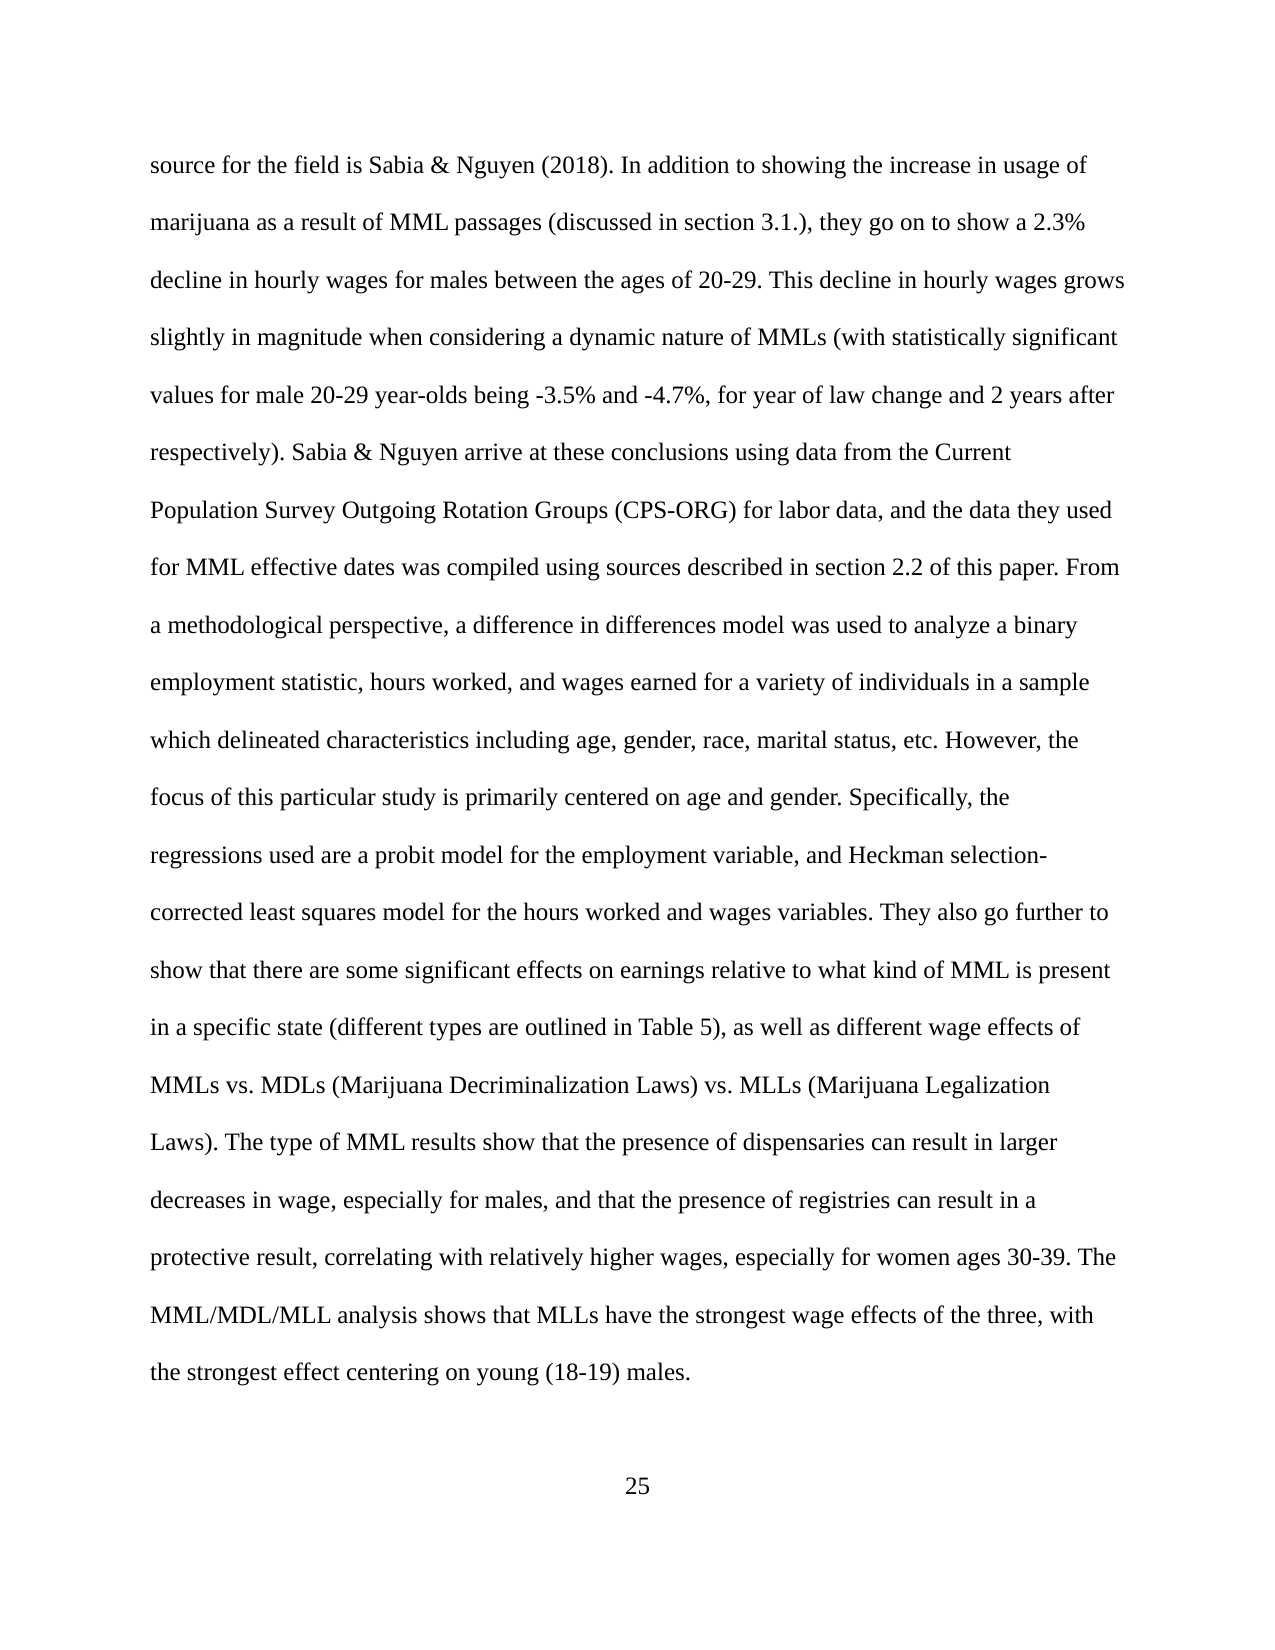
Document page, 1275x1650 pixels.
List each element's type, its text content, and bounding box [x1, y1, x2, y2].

text source for the field is Sabia & Nguyen (2018). In addition to showing the increase in usage of marijuana as a result of MML passages (discussed in section 3.1.), they go on to show a 2.3% decline in hourly wages for males between the ages of 20-29. This decline in hourly wages grows slightly in magnitude when considering a dynamic nature of MMLs (with statistically significant values for male 20-29 year-olds being -3.5% and -4.7%, for year of law change and 2 years after respectively). Sabia & Nguyen arrive at these conclusions using data from the Current Population Survey Outgoing Rotation Groups (CPS-ORG) for labor data, and the data they used for MML effective dates was compiled using sources described in section 2.2 of this paper. From a methodological perspective, a difference in differences model was used to analyze a binary employment statistic, hours worked, and wages earned for a variety of individuals in a sample which delineated characteristics including age, gender, race, marital status, etc. However, the focus of this particular study is primarily centered on age and gender. Specifically, the regressions used are a probit model for the employment variable, and Heckman selection-corrected least squares model for the hours worked and wages variables. They also go further to show that there are some significant effects on earnings relative to what kind of MML is present in a specific state (different types are outlined in Table 5), as well as different wage effects of MMLs vs. MDLs (Marijuana Decriminalization Laws) vs. MLLs (Marijuana Legalization Laws). The type of MML results show that the presence of dispensaries can result in larger decreases in wage, especially for males, and that the presence of registries can result in a protective result, correlating with relatively higher wages, especially for women ages 30-39. The MML/MDL/MLL analysis shows that MLLs have the strongest wage effects of the three, with the strongest effect centering on young (18-19) males. [150, 150, 1125, 1386]
